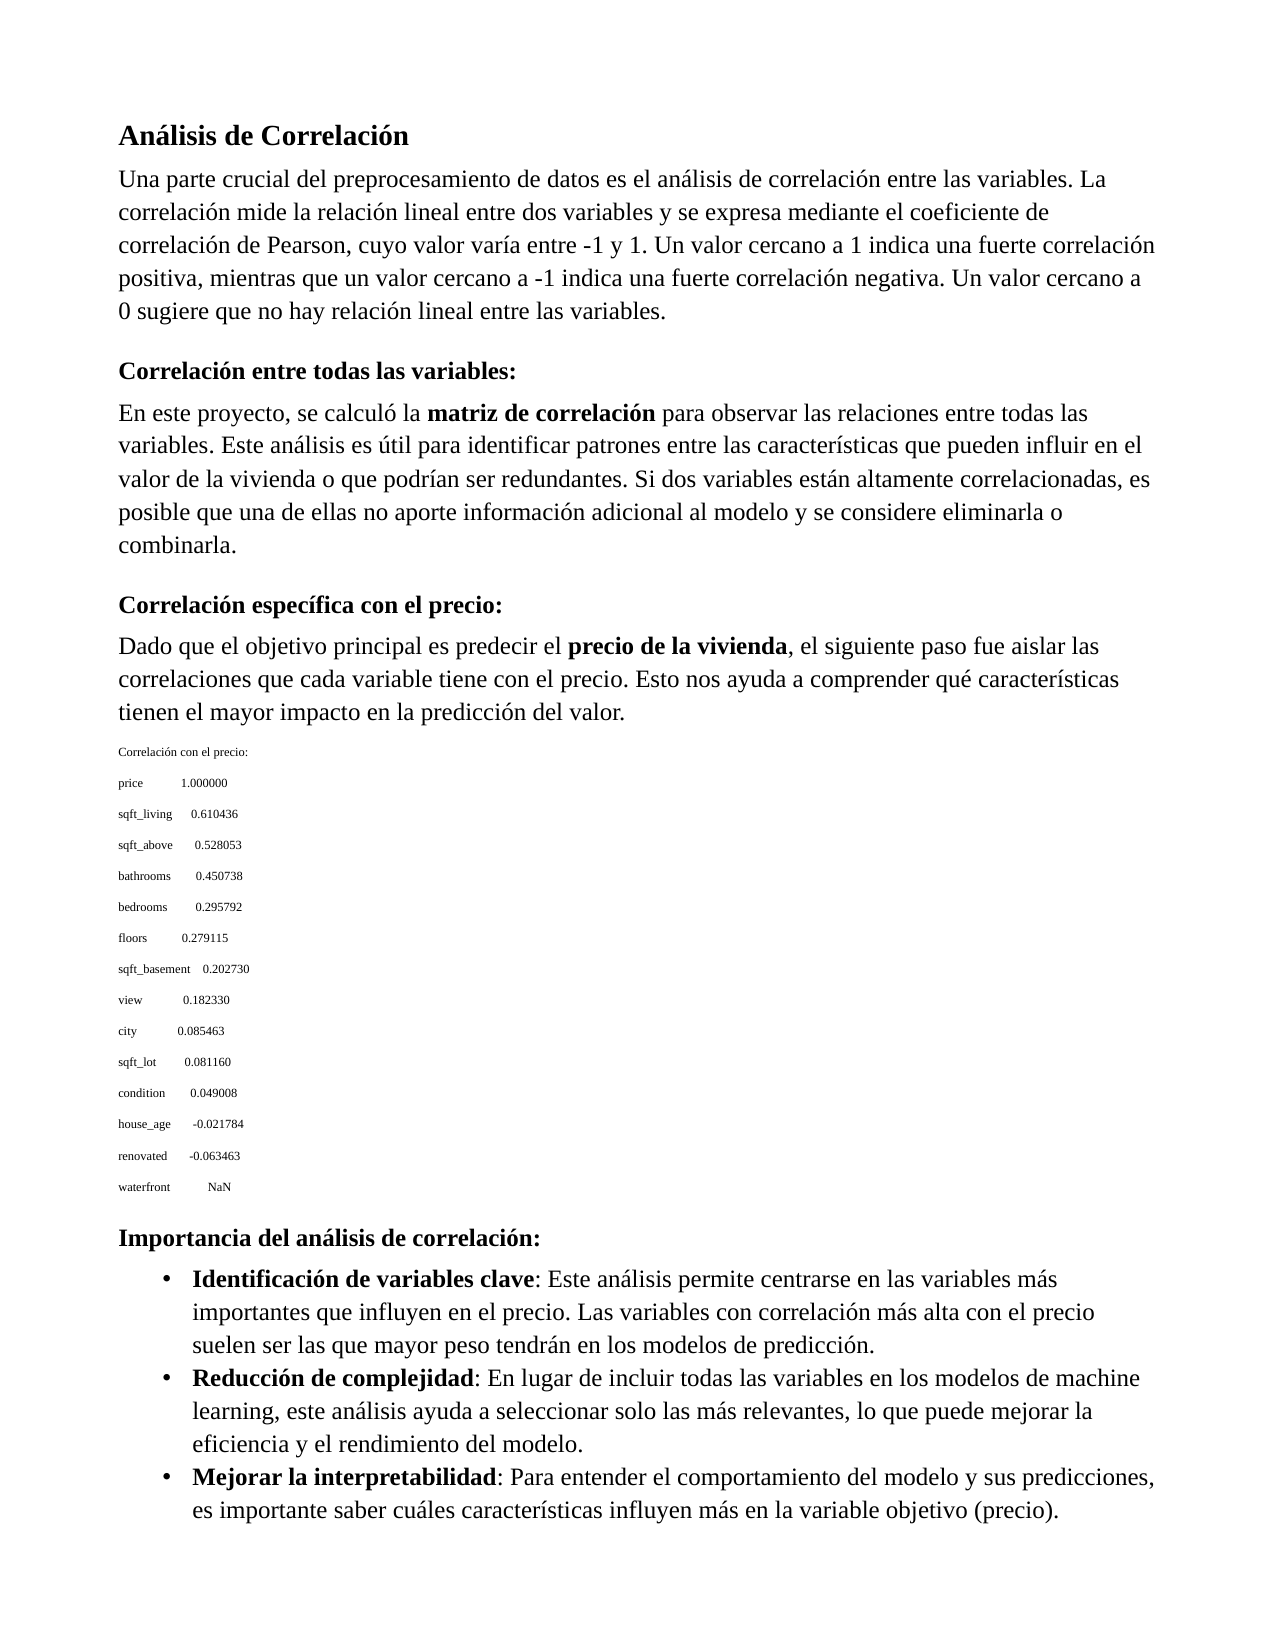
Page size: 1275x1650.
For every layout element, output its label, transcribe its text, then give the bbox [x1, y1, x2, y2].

text price 1.000000 [118, 776, 1157, 790]
text Dado que el objetivo principal es predecir el precio de la vivienda, el siguiente paso fue aislar las correlaciones que cada variable tiene con el precio. Esto nos ayuda a comprender qué características tienen el mayor impacto en la predicción del valor. [118, 631, 1157, 726]
text En este proyecto, se calculó la matriz de correlación para observar las relaciones entre todas las variables. Este análisis es útil para identificar patrones entre las características que pueden influir en el valor de la vivienda o que podrían ser redundantes. Si dos variables están altamente correlacionadas, es posible que una de ellas no aporte información adicional al modelo y se considere eliminarla o combinarla. [118, 398, 1157, 558]
text floors 0.279115 [118, 931, 1157, 945]
text Correlación con el precio: [118, 745, 1157, 759]
text sqft_living 0.610436 [118, 807, 1157, 821]
list Identificación de variables clave: Este análisis permite centrarse en las variables más importantes que influyen en el precio. Las variables con correlación más alta con el precio suelen ser las que mayor peso tendrán en los modelos de predicción. [162, 1264, 1157, 1359]
subtitle Análisis de Correlación [118, 118, 1157, 152]
subtitle Importancia del análisis de correlación: [118, 1223, 1157, 1252]
text Una parte crucial del preprocesamiento de datos es el análisis de correlación entre las variables. La correlación mide la relación lineal entre dos variables y se expresa mediante el coeficiente de correlación de Pearson, cuyo valor varía entre -1 y 1. Un valor cercano a 1 indica una fuerte correlación positiva, mientras que un valor cercano a -1 indica una fuerte correlación negativa. Un valor cercano a 0 sugiere que no hay relación lineal entre las variables. [118, 164, 1157, 325]
text renovated -0.063463 [118, 1148, 1157, 1163]
list Reducción de complejidad: En lugar de incluir todas las variables en los modelos de machine learning, este análisis ayuda a seleccionar solo las más relevantes, lo que puede mejorar la eficiencia y el rendimiento del modelo. [162, 1363, 1157, 1458]
text bathrooms 0.450738 [118, 869, 1157, 883]
text house_age -0.021784 [118, 1117, 1157, 1132]
text city 0.085463 [118, 1024, 1157, 1038]
text waterfront NaN [118, 1179, 1157, 1194]
text sqft_lot 0.081160 [118, 1055, 1157, 1069]
list Mejorar la interpretabilidad: Para entender el comportamiento del modelo y sus predicciones, es importante saber cuáles características influyen más en la variable objetivo (precio). [162, 1462, 1157, 1524]
subtitle Correlación entre todas las variables: [118, 356, 1157, 385]
text view 0.182330 [118, 993, 1157, 1007]
text bedrooms 0.295792 [118, 900, 1157, 914]
text condition 0.049008 [118, 1086, 1157, 1101]
text sqft_above 0.528053 [118, 838, 1157, 852]
text sqft_basement 0.202730 [118, 962, 1157, 976]
subtitle Correlación específica con el precio: [118, 590, 1157, 618]
